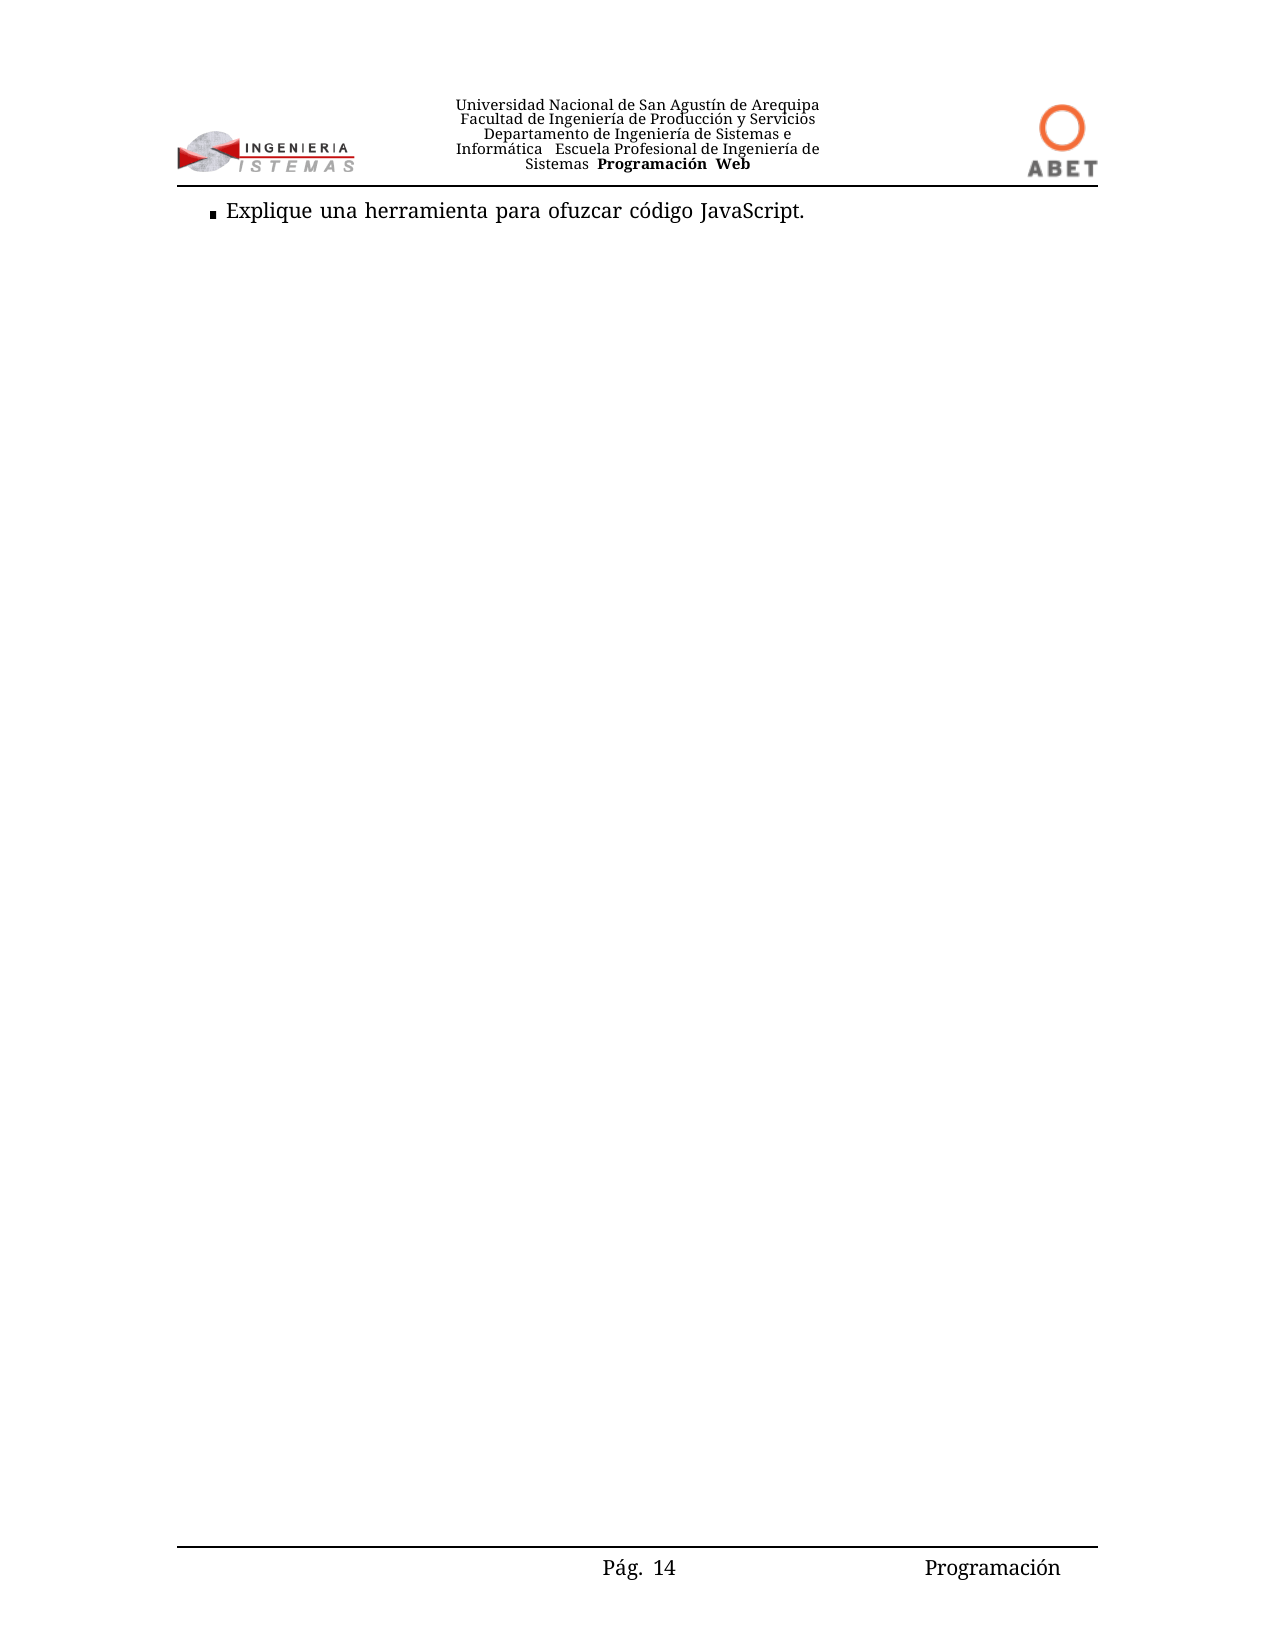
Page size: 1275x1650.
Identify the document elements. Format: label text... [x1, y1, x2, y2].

text Explique una herramienta para ofuzcar código JavaScript. [210, 196, 1269, 224]
picture [1027, 104, 1098, 185]
picture [177, 131, 355, 172]
picture [210, 211, 217, 219]
